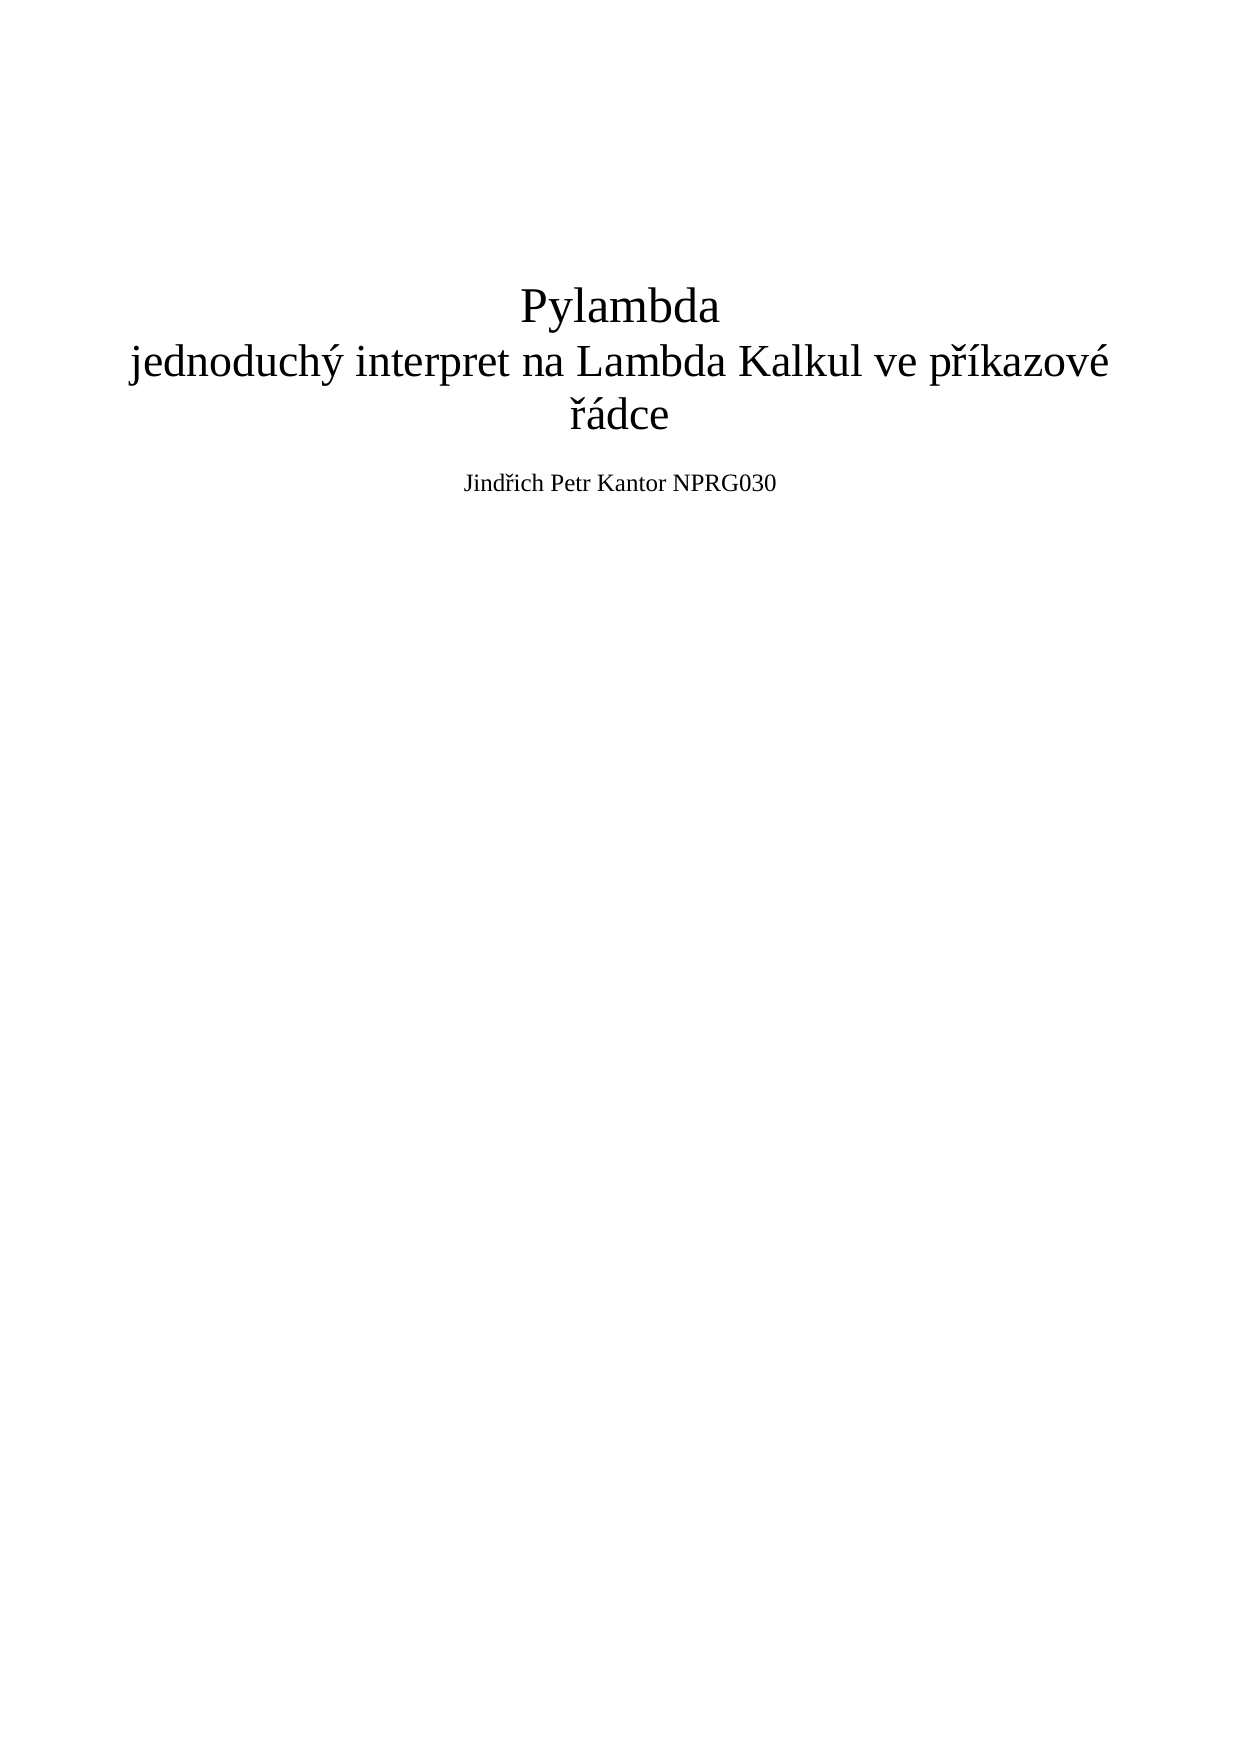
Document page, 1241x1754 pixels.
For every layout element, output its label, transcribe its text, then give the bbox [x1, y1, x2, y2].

text Pylambda jednoduchý interpret na Lambda Kalkul ve příkazové řádce [118, 276, 1122, 439]
text Jindřich Petr Kantor NPRG030 [118, 439, 1122, 497]
